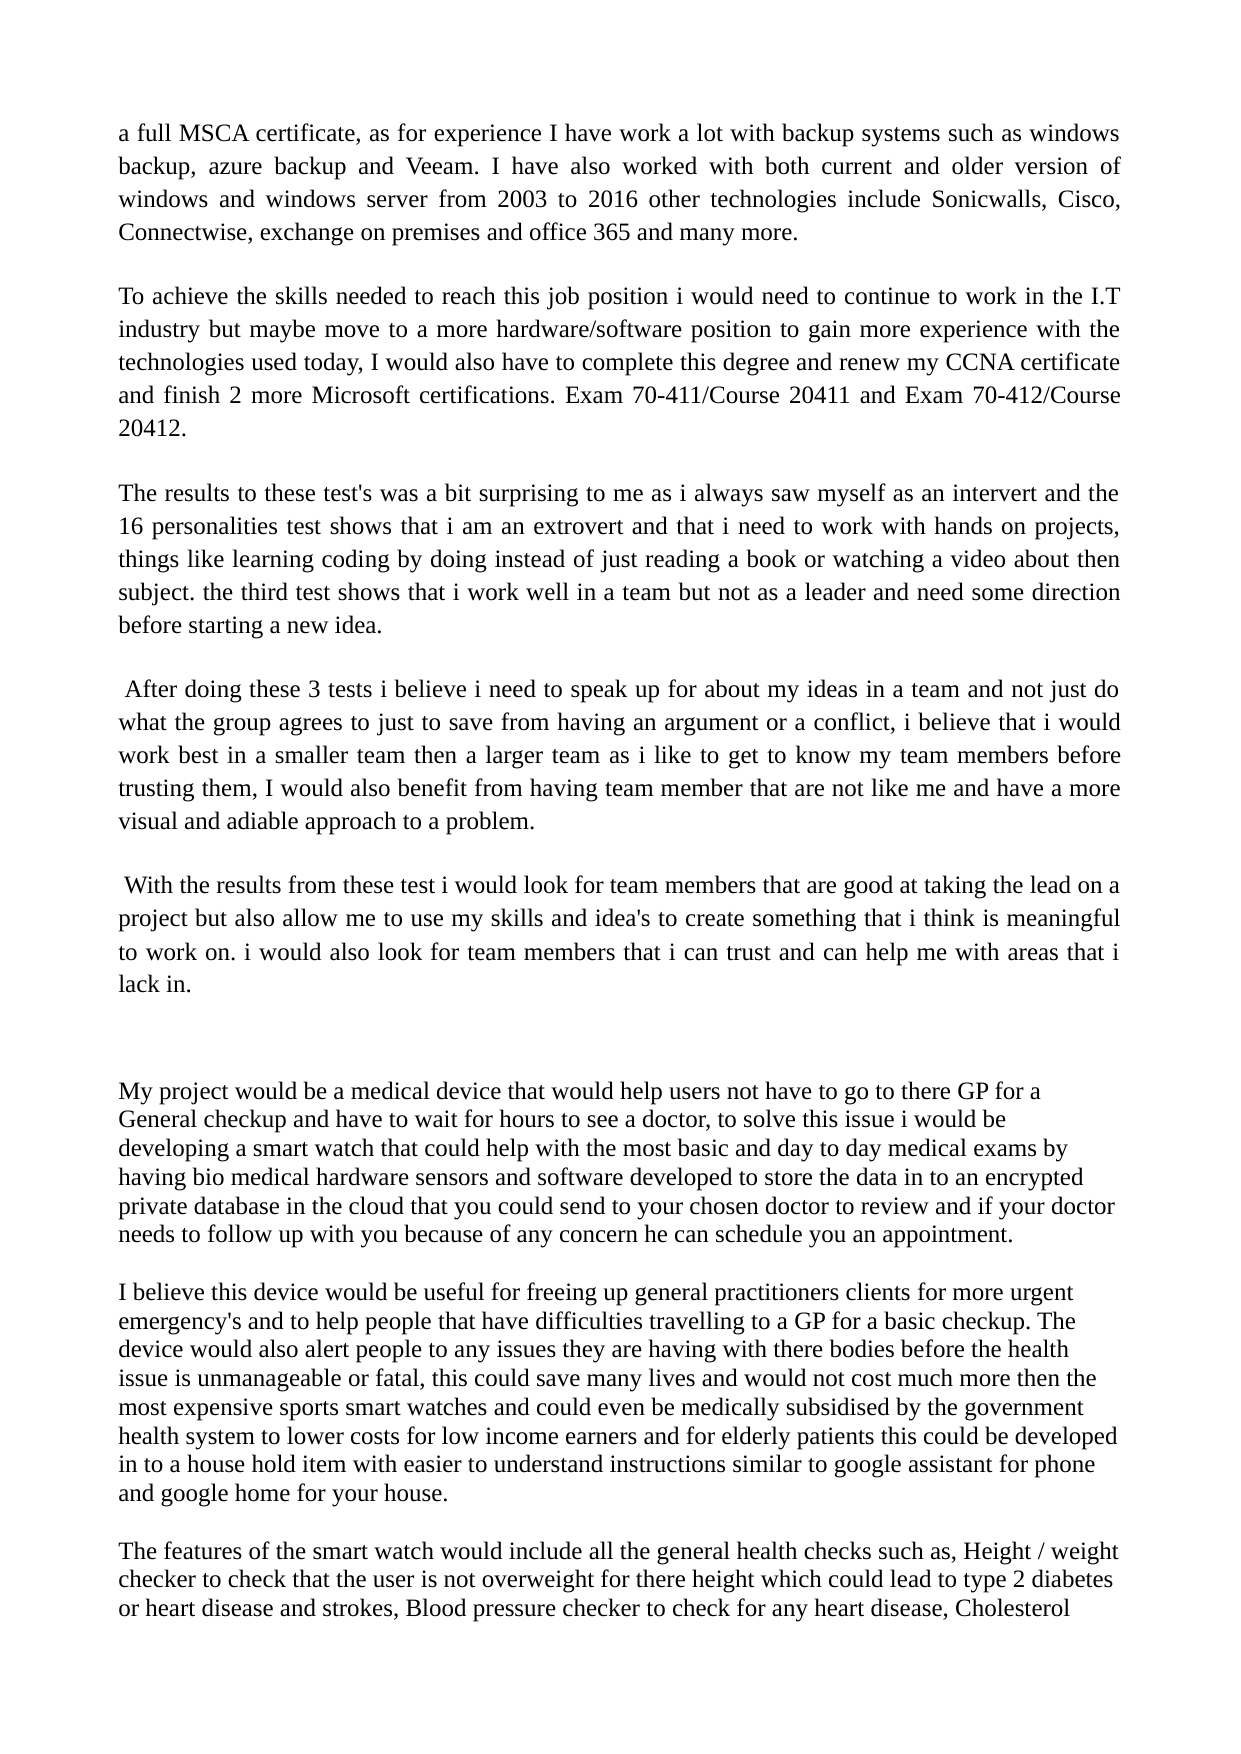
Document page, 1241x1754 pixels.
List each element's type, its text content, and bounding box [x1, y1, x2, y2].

text The results to these test's was a bit surprising to me as i always saw myself as an intervert and the 16 personalities test shows that i am an extrovert and that i need to work with hands on projects, things like learning coding by doing instead of just reading a book or watching a video about then subject. the third test shows that i work well in a team but not as a leader and need some direction before starting a new idea. [118, 478, 1122, 639]
text The features of the smart watch would include all the general health checks such as, Height / weight checker to check that the user is not overweight for there height which could lead to type 2 diabetes or heart disease and strokes, Blood pressure checker to check for any heart disease, Cholesterol [118, 1536, 1122, 1622]
text With the results from these test i would look for team members that are good at taking the lead on a project but also allow me to use my skills and idea's to create something that i think is meaningful to work on. i would also look for team members that i can trust and can help me with areas that i lack in. [118, 871, 1122, 998]
text My project would be a medical device that would help users not have to go to there GP for a General checkup and have to wait for hours to see a doctor, to solve this issue i would be developing a smart watch that could help with the most basic and day to day medical exams by having bio medical hardware sensors and software developed to store the data in to an encrypted private database in the cloud that you could send to your chosen doctor to review and if your doctor needs to follow up with you because of any concern he can schedule you an appointment. [118, 1076, 1122, 1248]
text I believe this device would be useful for freeing up general practitioners clients for more urgent emergency's and to help people that have difficulties travelling to a GP for a basic checkup. The device would also alert people to any issues they are having with there bodies before the health issue is unmanageable or fatal, this could save many lives and would not cost much more then the most expensive sports smart watches and could even be medically subsidised by the government health system to lower costs for low income earners and for elderly patients this could be developed in to a house hold item with easier to understand instructions similar to google assistant for phone and google home for your house. [118, 1277, 1122, 1507]
text After doing these 3 tests i believe i need to speak up for about my ideas in a team and not just do what the group agrees to just to save from having an argument or a conflict, i believe that i would work best in a smaller team then a larger team as i like to get to know my team members before trusting them, I would also benefit from having team member that are not like me and have a more visual and adiable approach to a problem. [118, 674, 1122, 835]
text a full MSCA certificate, as for experience I have work a lot with backup systems such as windows backup, azure backup and Veeam. I have also worked with both current and older version of windows and windows server from 2003 to 2016 other technologies include Sonicwalls, Cisco, Connectwise, exchange on premises and office 365 and many more. [118, 118, 1122, 246]
text To achieve the skills needed to reach this job position i would need to continue to work in the I.T industry but maybe move to a more hardware/software position to gain more experience with the technologies used today, I would also have to complete this degree and renew my CCNA certificate and finish 2 more Microsoft certifications. Exam 70-411/Course 20411 and Exam 70-412/Course 20412. [118, 281, 1122, 442]
